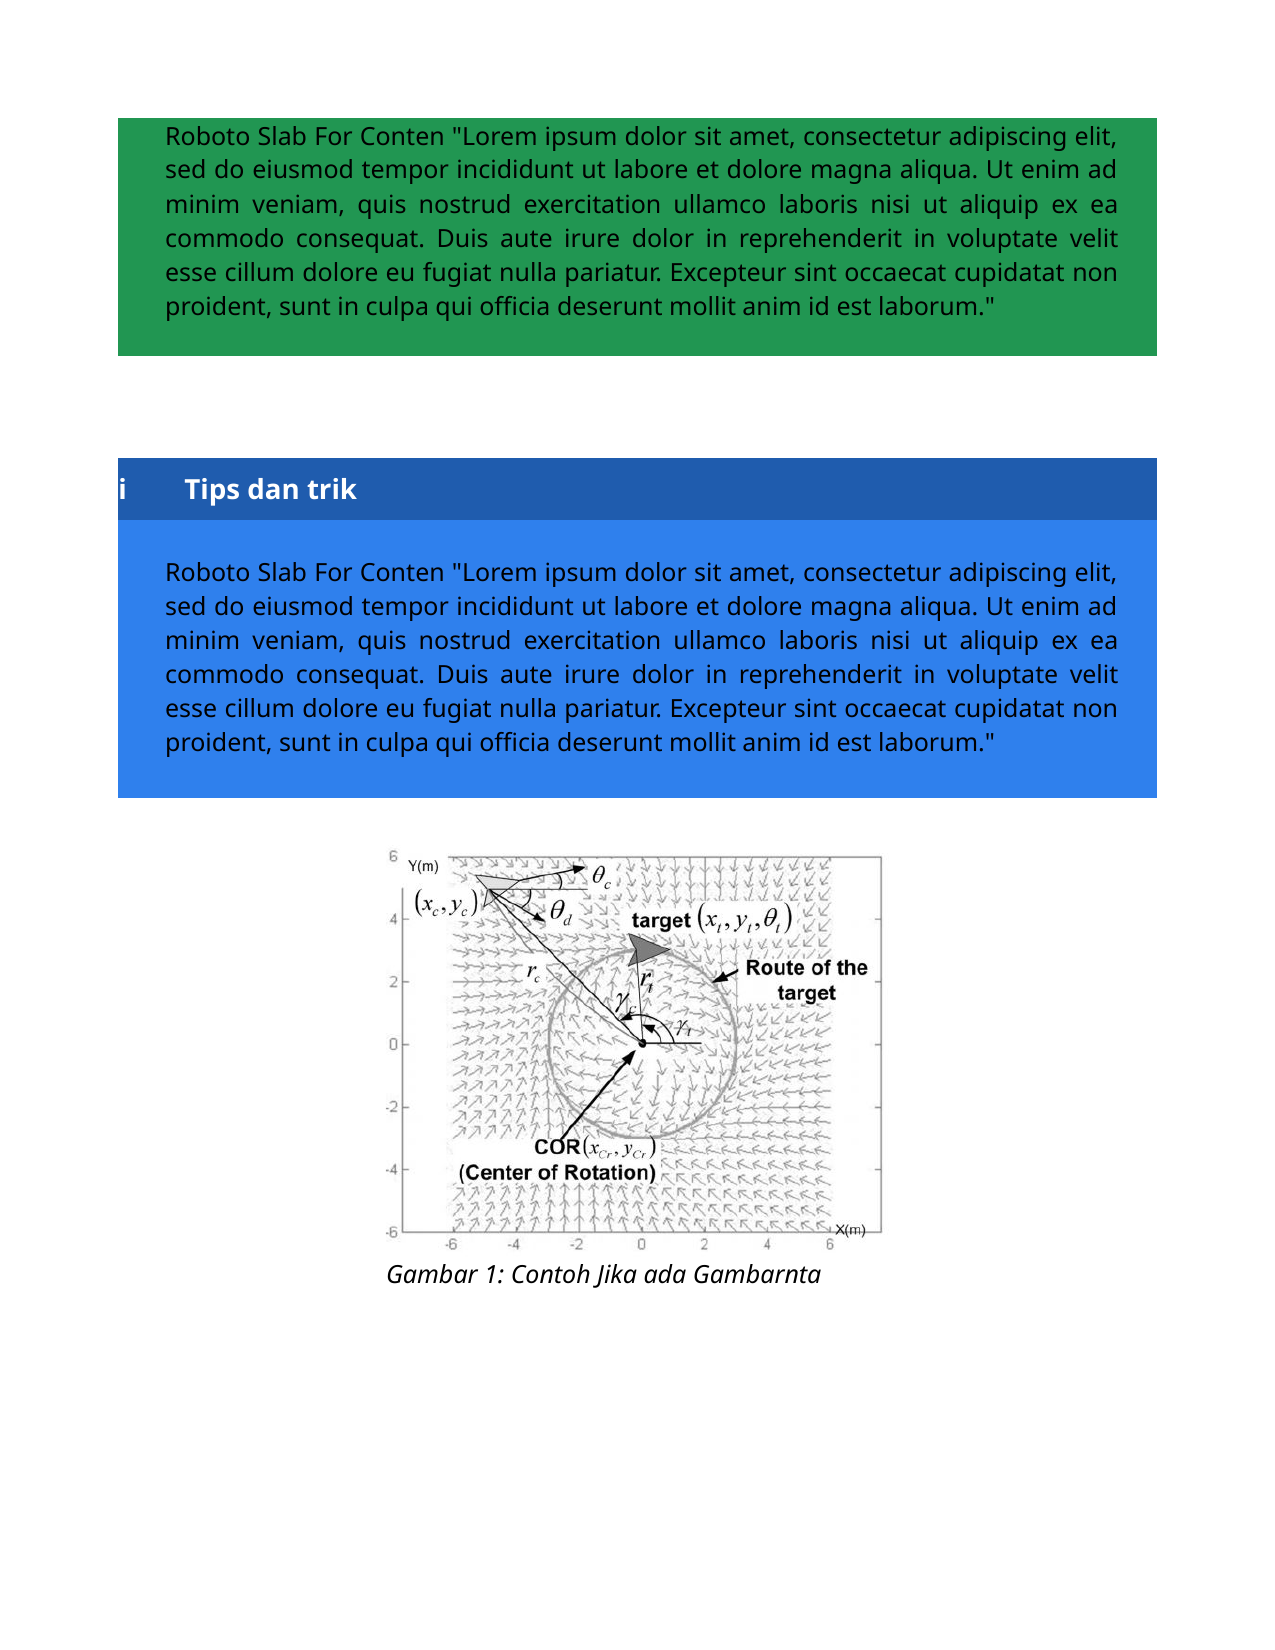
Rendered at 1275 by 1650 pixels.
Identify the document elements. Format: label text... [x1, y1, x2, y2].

text Gambar 1: Contoh Jika ada Gambarnta [386, 1257, 889, 1291]
table_header i [118, 458, 184, 520]
table_cell Roboto Slab For Conten "Lorem ipsum dolor sit amet, consectetur adipiscing elit, sed do eiusmod tempor incididunt ut labore et dolore magna aliqua. Ut enim ad minim veniam, quis nostrud exercitation ullamco laboris nisi ut aliquip ex ea commodo consequat. Duis aute irure dolor in reprehenderit in voluptate velit esse cillum dolore eu fugiat nulla pariatur. Excepteur sint occaecat cupidatat non proident, sunt in culpa qui officia deserunt mollit anim id est laborum." [118, 520, 1157, 798]
picture [385, 845, 890, 1257]
table_cell Roboto Slab For Conten "Lorem ipsum dolor sit amet, consectetur adipiscing elit, sed do eiusmod tempor incididunt ut labore et dolore magna aliqua. Ut enim ad minim veniam, quis nostrud exercitation ullamco laboris nisi ut aliquip ex ea commodo consequat. Duis aute irure dolor in reprehenderit in voluptate velit esse cillum dolore eu fugiat nulla pariatur. Excepteur sint occaecat cupidatat non proident, sunt in culpa qui officia deserunt mollit anim id est laborum." [118, 118, 1157, 356]
table_header Tips dan trik [184, 458, 1157, 520]
